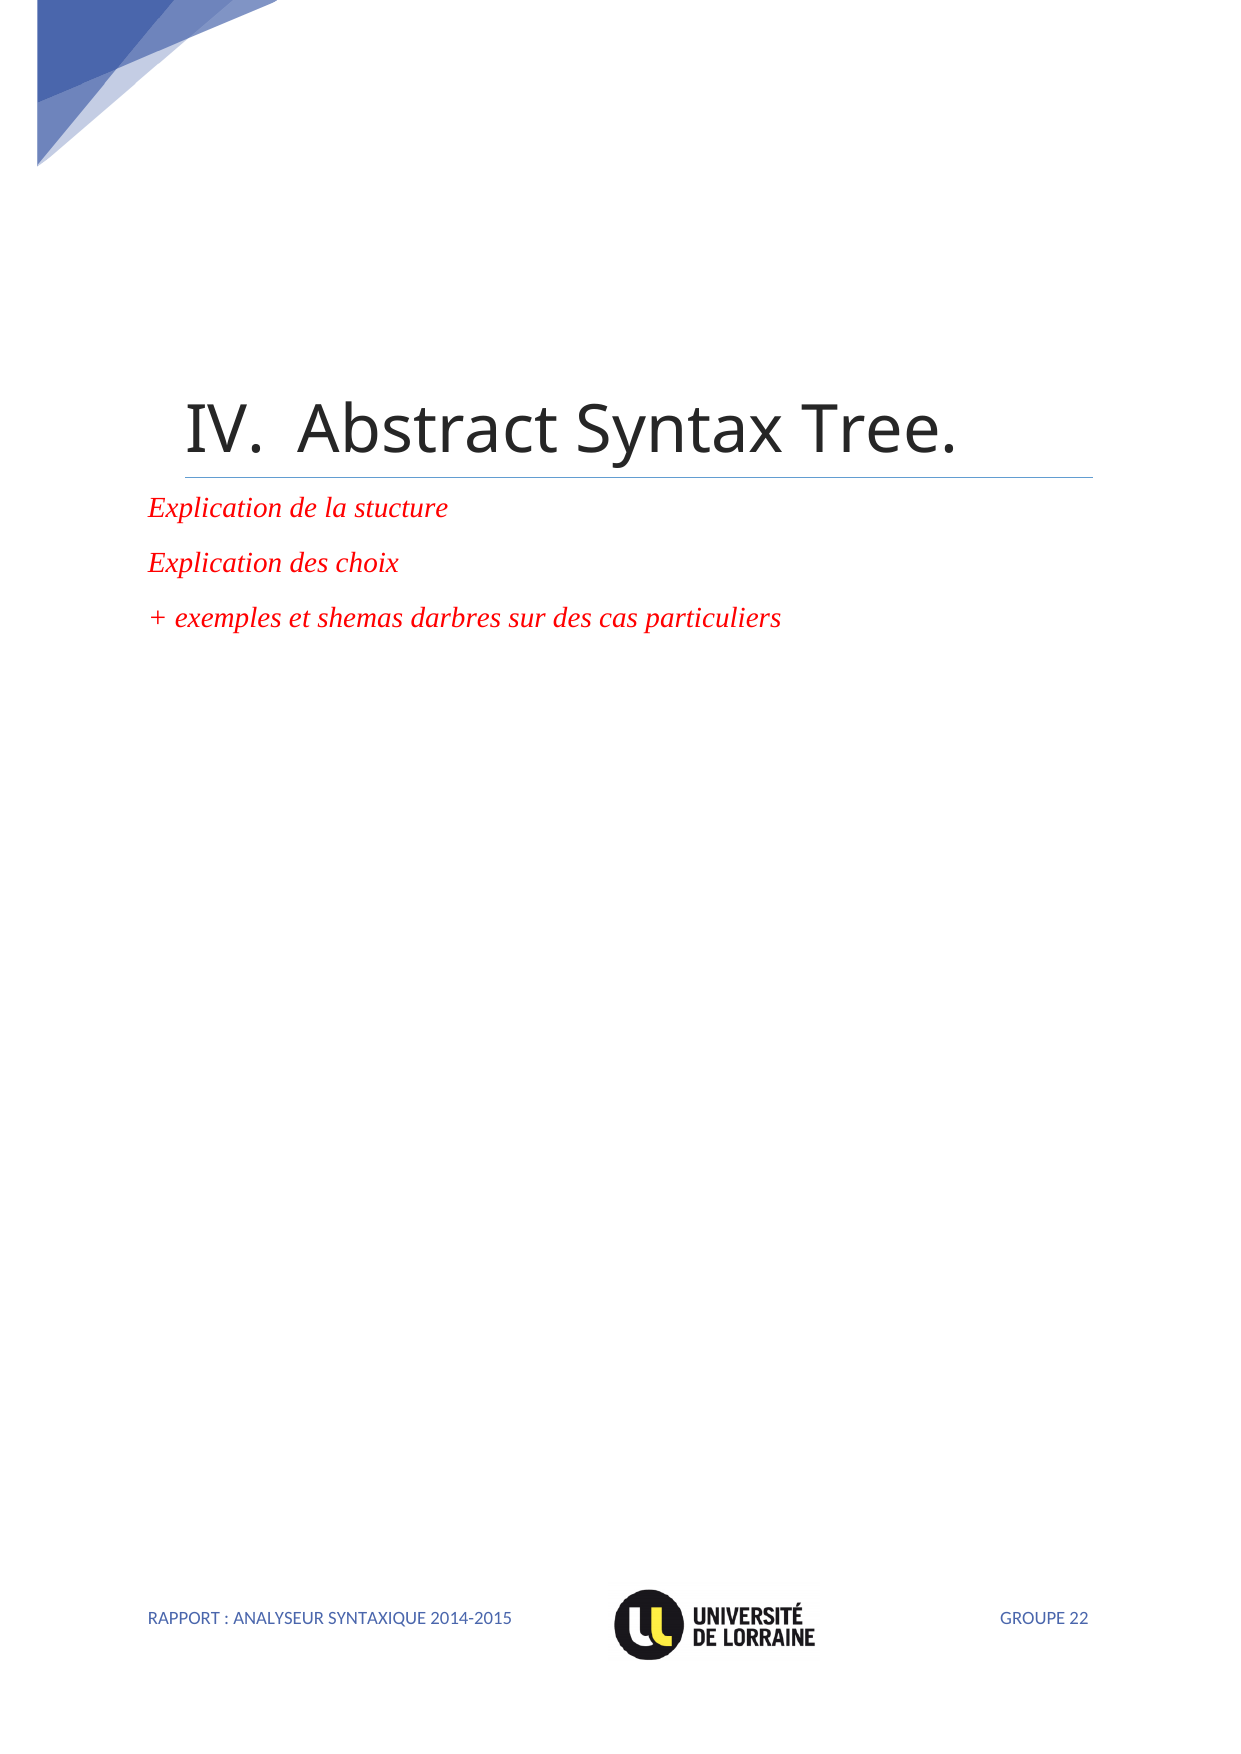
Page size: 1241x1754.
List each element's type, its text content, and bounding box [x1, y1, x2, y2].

text Explication des choix [148, 545, 1093, 579]
text + exemples et shemas darbres sur des cas particuliers [148, 601, 1093, 634]
text Explication de la stucture [148, 490, 1093, 524]
list Abstract Syntax Tree. [185, 382, 1093, 477]
